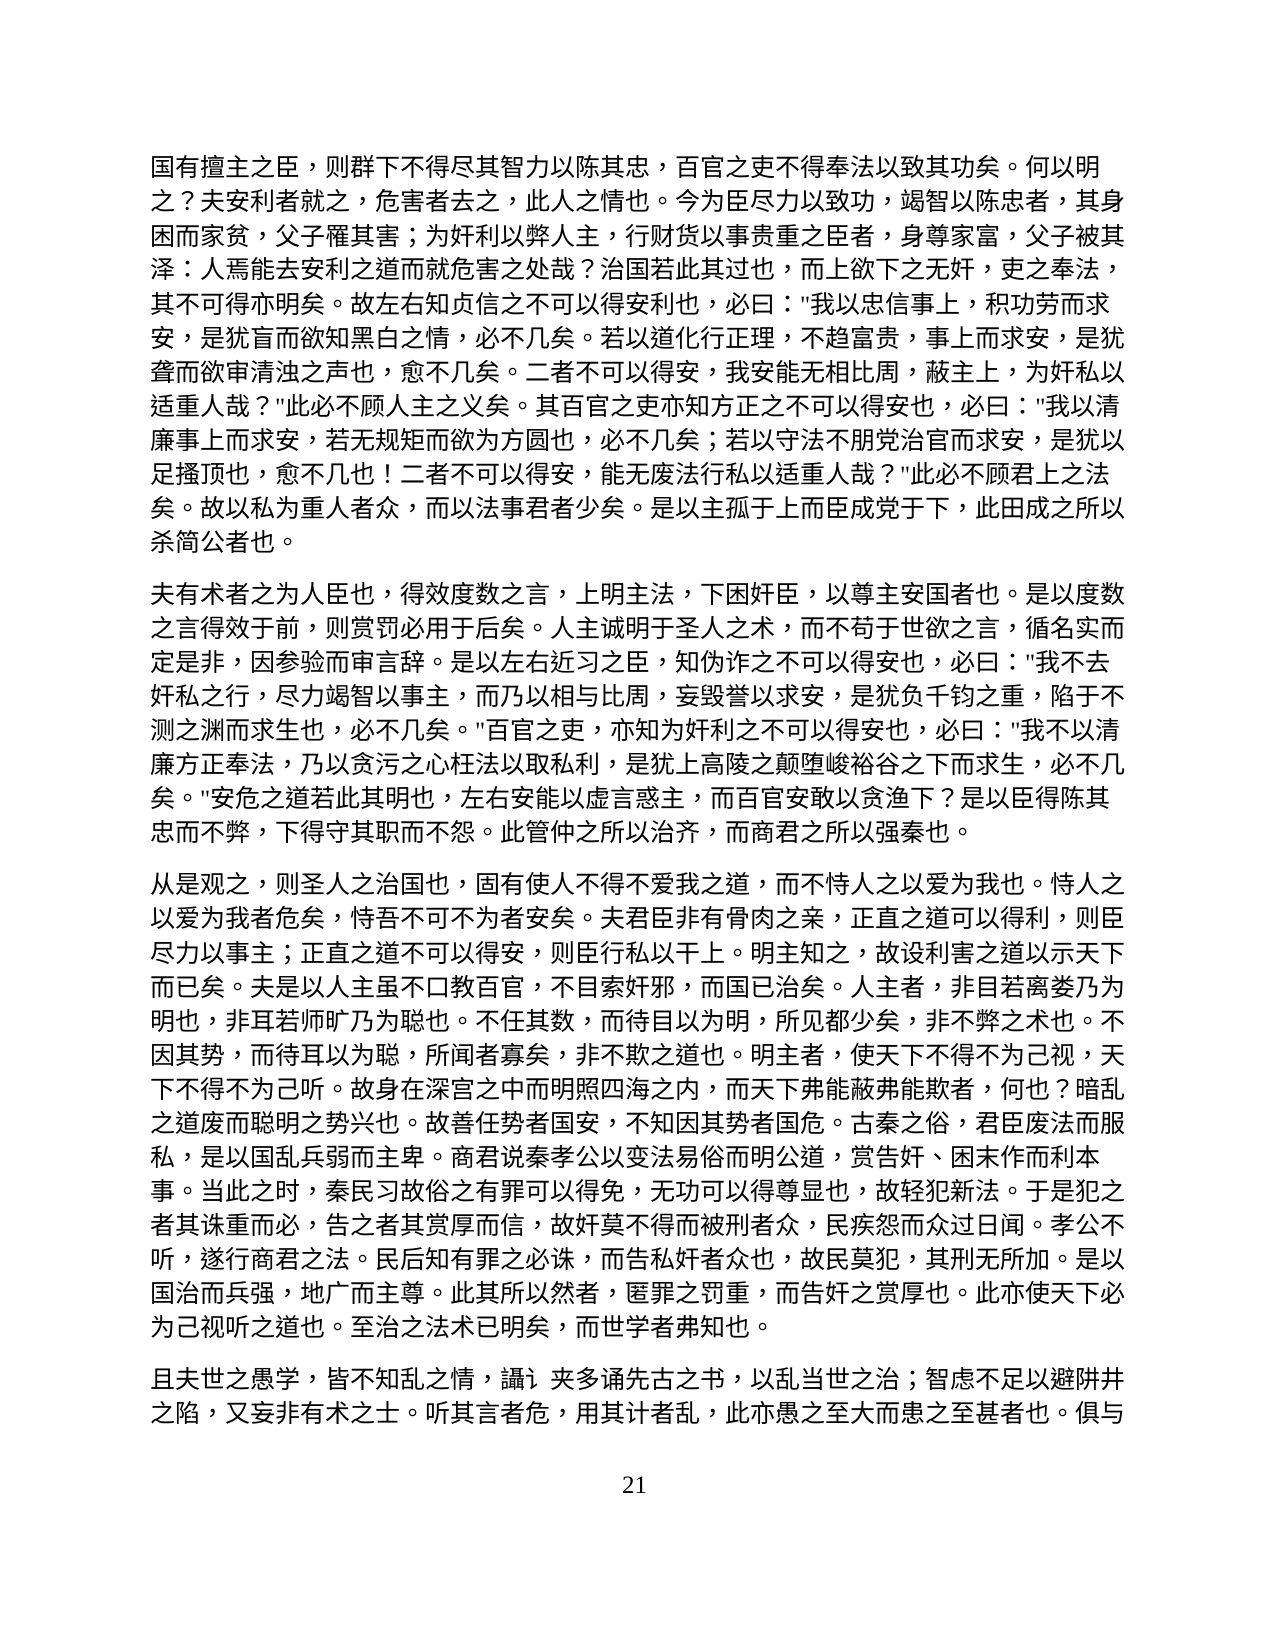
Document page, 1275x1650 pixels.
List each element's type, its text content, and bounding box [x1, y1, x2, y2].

text 夫有术者之为人臣也，得效度数之言，上明主法，下困奸臣，以尊主安国者也。是以度数之言得效于前，则赏罚必用于后矣。人主诚明于圣人之术，而不苟于世欲之言，循名实而定是非，因参验而审言辞。是以左右近习之臣，知伪诈之不可以得安也，必曰："我不去奸私之行，尽力竭智以事主，而乃以相与比周，妄毁誉以求安，是犹负千钧之重，陷于不测之渊而求生也，必不几矣。"百官之吏，亦知为奸利之不可以得安也，必曰："我不以清廉方正奉法，乃以贪污之心枉法以取私利，是犹上高陵之颠堕峻裕谷之下而求生，必不几矣。"安危之道若此其明也，左右安能以虚言惑主，而百官安敢以贪渔下？是以臣得陈其忠而不弊，下得守其职而不怨。此管仲之所以治齐，而商君之所以强秦也。 [150, 577, 1125, 849]
text 从是观之，则圣人之治国也，固有使人不得不爱我之道，而不恃人之以爱为我也。恃人之以爱为我者危矣，恃吾不可不为者安矣。夫君臣非有骨肉之亲，正直之道可以得利，则臣尽力以事主；正直之道不可以得安，则臣行私以干上。明主知之，故设利害之道以示天下而已矣。夫是以人主虽不口教百官，不目索奸邪，而国已治矣。人主者，非目若离娄乃为明也，非耳若师旷乃为聪也。不任其数，而待目以为明，所见都少矣，非不弊之术也。不因其势，而待耳以为聪，所闻者寡矣，非不欺之道也。明主者，使天下不得不为己视，天下不得不为己听。故身在深宫之中而明照四海之内，而天下弗能蔽弗能欺者，何也？暗乱之道废而聪明之势兴也。故善任势者国安，不知因其势者国危。古秦之俗，君臣废法而服私，是以国乱兵弱而主卑。商君说秦孝公以变法易俗而明公道，赏告奸、困末作而利本事。当此之时，秦民习故俗之有罪可以得免，无功可以得尊显也，故轻犯新法。于是犯之者其诛重而必，告之者其赏厚而信，故奸莫不得而被刑者众，民疾怨而众过日闻。孝公不听，遂行商君之法。民后知有罪之必诛，而告私奸者众也，故民莫犯，其刑无所加。是以国治而兵强，地广而主尊。此其所以然者，匿罪之罚重，而告奸之赏厚也。此亦使天下必为己视听之道也。至治之法术已明矣，而世学者弗知也。 [150, 867, 1125, 1344]
text 且夫世之愚学，皆不知乱之情，讘讠夹多诵先古之书，以乱当世之治；智虑不足以避阱井之陷，又妄非有术之士。听其言者危，用其计者乱，此亦愚之至大而患之至甚者也。俱与 [150, 1362, 1125, 1430]
text 国有擅主之臣，则群下不得尽其智力以陈其忠，百官之吏不得奉法以致其功矣。何以明之？夫安利者就之，危害者去之，此人之情也。今为臣尽力以致功，竭智以陈忠者，其身困而家贫，父子罹其害；为奸利以弊人主，行财货以事贵重之臣者，身尊家富，父子被其泽：人焉能去安利之道而就危害之处哉？治国若此其过也，而上欲下之无奸，吏之奉法，其不可得亦明矣。故左右知贞信之不可以得安利也，必曰："我以忠信事上，积功劳而求安，是犹盲而欲知黑白之情，必不几矣。若以道化行正理，不趋富贵，事上而求安，是犹聋而欲审清浊之声也，愈不几矣。二者不可以得安，我安能无相比周，蔽主上，为奸私以适重人哉？"此必不顾人主之义矣。其百官之吏亦知方正之不可以得安也，必曰："我以清廉事上而求安，若无规矩而欲为方圆也，必不几矣；若以守法不朋党治官而求安，是犹以足搔顶也，愈不几也！二者不可以得安，能无废法行私以适重人哉？"此必不顾君上之法矣。故以私为重人者众，而以法事君者少矣。是以主孤于上而臣成党于下，此田成之所以杀简公者也。 [150, 150, 1125, 559]
